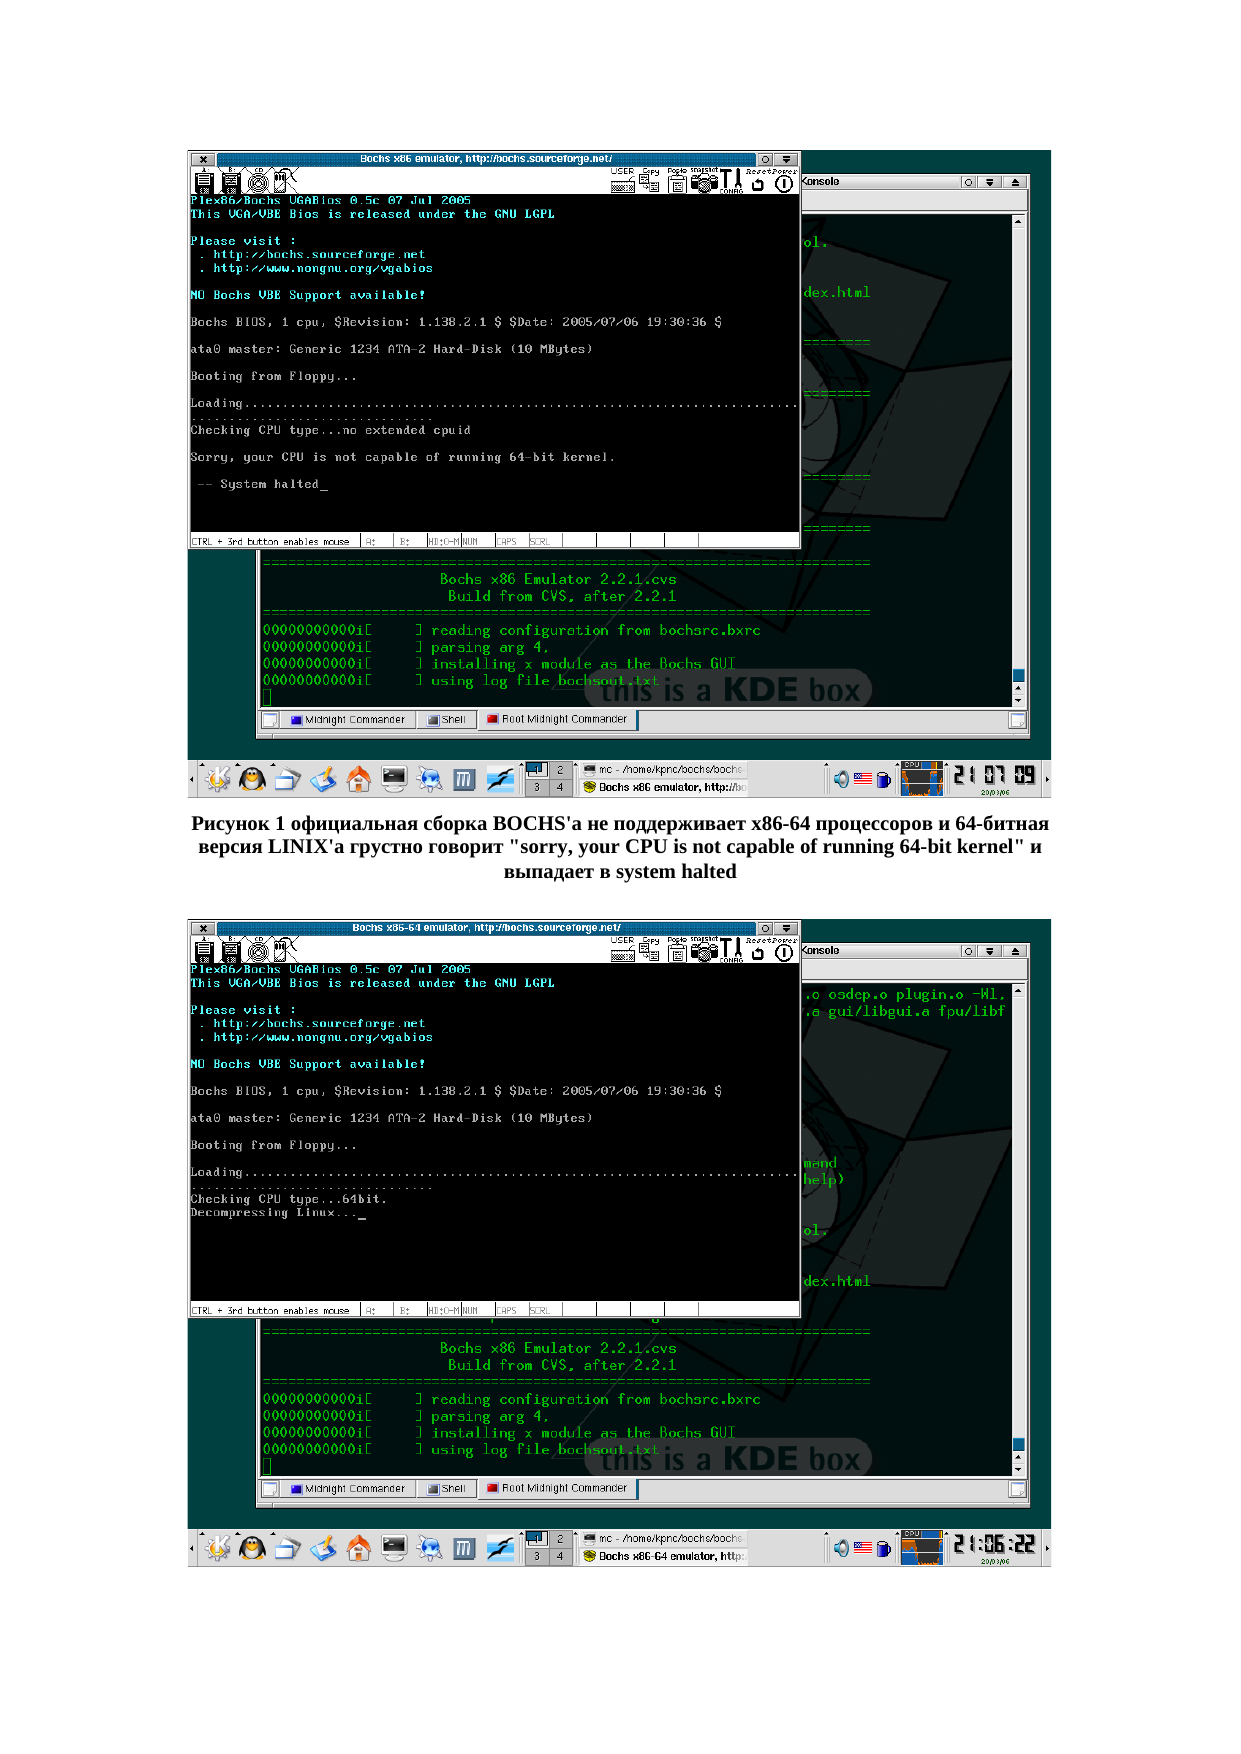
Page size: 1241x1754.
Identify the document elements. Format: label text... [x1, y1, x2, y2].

picture [187, 150, 1052, 798]
picture [187, 919, 1052, 1567]
text Рисунок 1 официальная сборка BOCHS'а не поддерживает x86-64 процессоров и 64-битная версия LINIX'а грустно говорит "sorry, your CPU is not capable of running 64-bit kernel" и выпадает в system halted [187, 810, 1053, 883]
